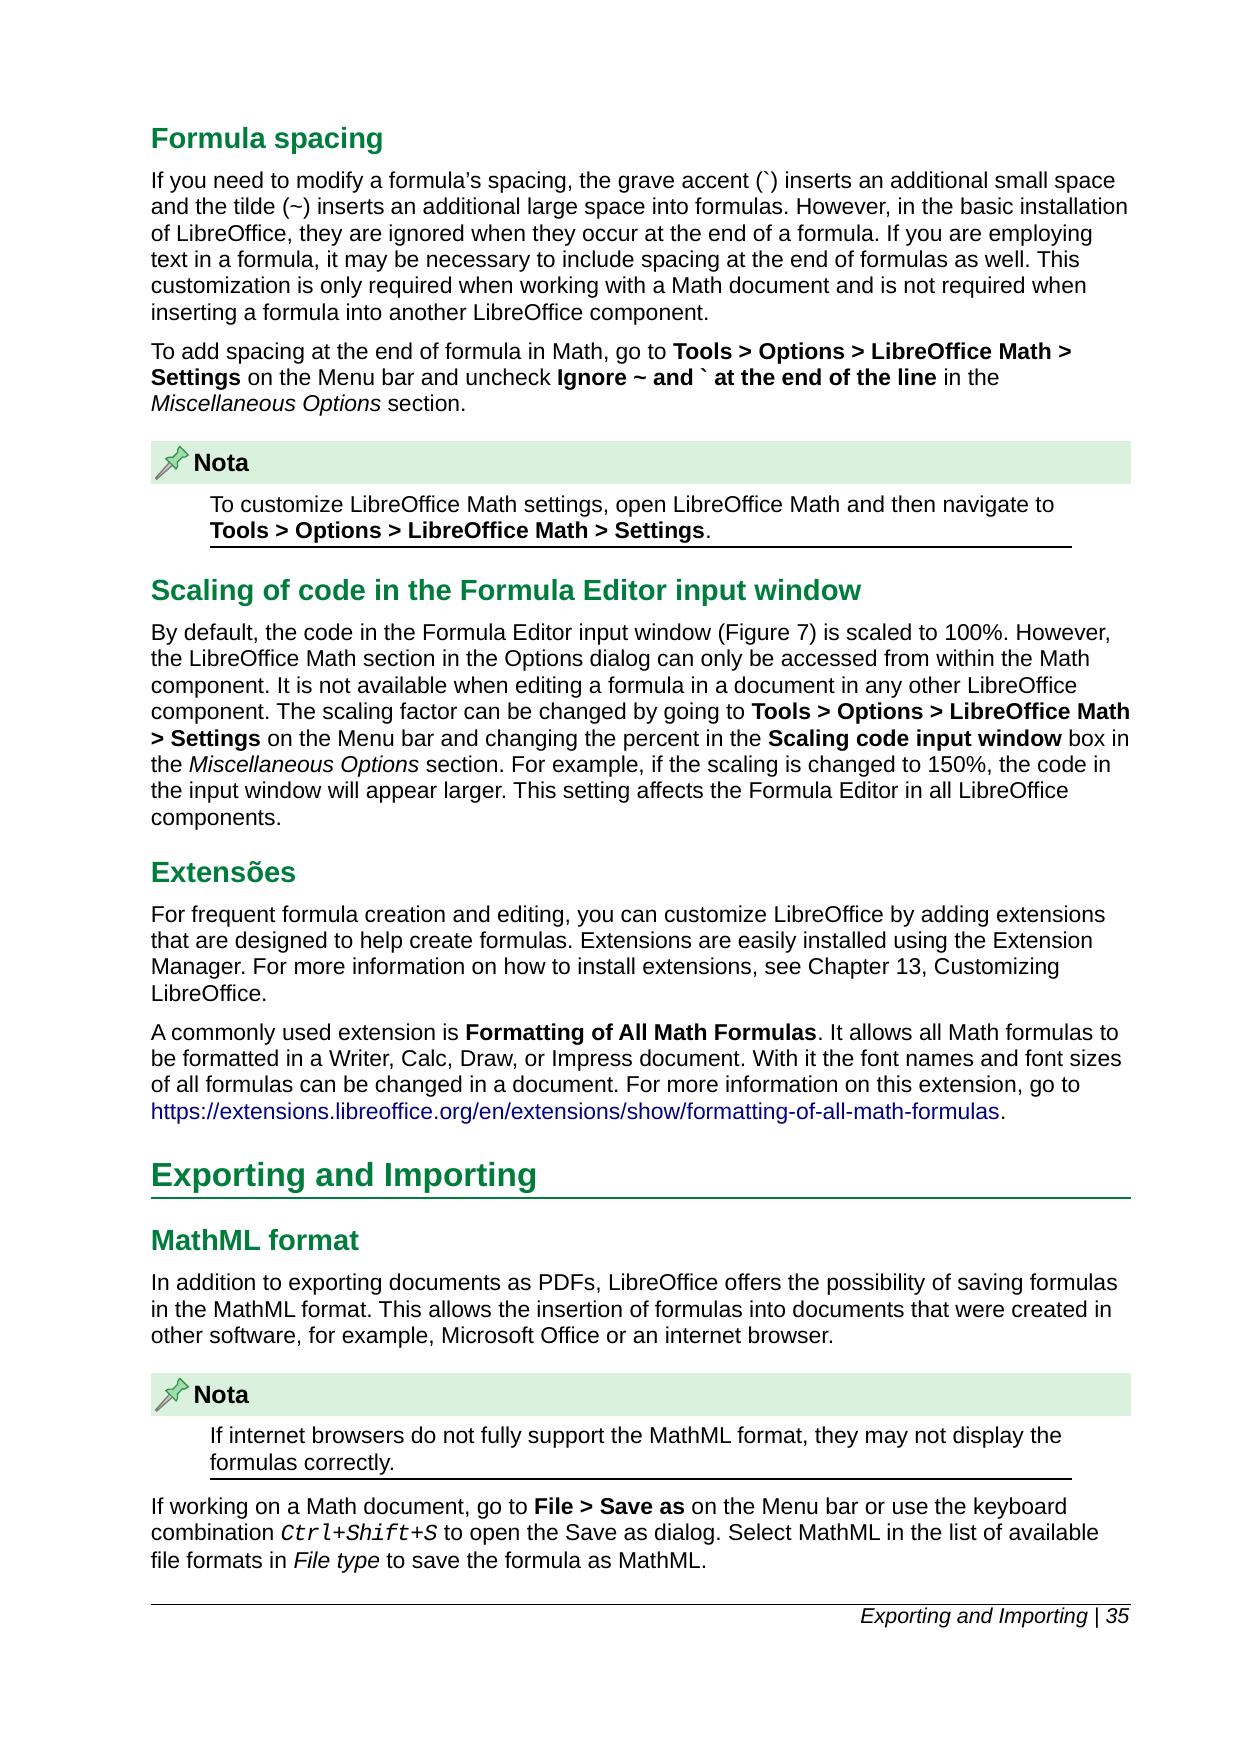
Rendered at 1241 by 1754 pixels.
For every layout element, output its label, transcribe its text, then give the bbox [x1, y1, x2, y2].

subtitle MathML format [151, 1223, 1131, 1257]
text If working on a Math document, go to File > Save as on the Menu bar or use the keyboard combination Ctrl+Shift+S to open the Save as dialog. Select MathML in the list of available file formats in File type to save the formula as MathML. [151, 1493, 1131, 1574]
subtitle Scaling of code in the Formula Editor input window [151, 573, 1131, 607]
text A commonly used extension is Formatting of All Math Formulas. It allows all Math formulas to be formatted in a Writer, Calc, Draw, or Impress document. With it the font names and font sizes of all formulas can be changed in a document. For more information on this extension, go to https://extensions.libreoffice.org/en/extensions/show/formatting-of-all-math-formulas. [151, 1018, 1131, 1124]
subtitle Formula spacing [151, 121, 1131, 154]
text To add spacing at the end of formula in Math, go to Tools > Options > LibreOffice Math > Settings on the Menu bar and uncheck Ignore ~ and ` at the end of the line in the Miscellaneous Options section. [151, 338, 1131, 417]
text If you need to modify a formula’s spacing, the grave accent (`) inserts an additional small space and the tilde (~) inserts an additional large space into formulas. However, in the basic installation of LibreOffice, they are ignored when they occur at the end of a formula. If you are employing text in a formula, it may be necessary to include spacing at the end of formulas as well. This customization is only required when working with a Math document and is not required when inserting a formula into another LibreOffice component. [151, 167, 1131, 325]
subtitle Exporting and Importing [151, 1155, 1131, 1197]
text If internet browsers do not fully support the MathML format, they may not display the formulas correctly. [209, 1422, 1072, 1480]
text To customize LibreOffice Math settings, open LibreOffice Math and then navigate to Tools > Options > LibreOffice Math > Settings. [209, 491, 1072, 548]
text By default, the code in the Formula Editor input window (Figure 7) is scaled to 100%. However, the LibreOffice Math section in the Options dialog can only be accessed from within the Math component. It is not available when editing a formula in a document in any other LibreOffice component. The scaling factor can be changed by going to Tools > Options > LibreOffice Math > Settings on the Menu bar and changing the percent in the Scaling code input window box in the Miscellaneous Options section. For example, if the scaling is changed to 150%, the code in the input window will appear larger. This setting affects the Formula Editor in all LibreOffice components. [151, 619, 1131, 830]
subtitle Nota [151, 1373, 1131, 1416]
text In addition to exporting documents as PDFs, LibreOffice offers the possibility of saving formulas in the MathML format. This allows the insertion of formulas into documents that were created in other software, for example, Microsoft Office or an internet browser. [151, 1269, 1131, 1348]
subtitle Nota [151, 441, 1131, 484]
text For frequent formula creation and editing, you can customize LibreOffice by adding extensions that are designed to help create formulas. Extensions are easily installed using the Extension Manager. For more information on how to install extensions, see Chapter 13, Customizing LibreOffice. [151, 901, 1131, 1006]
subtitle Extensões [151, 855, 1131, 888]
